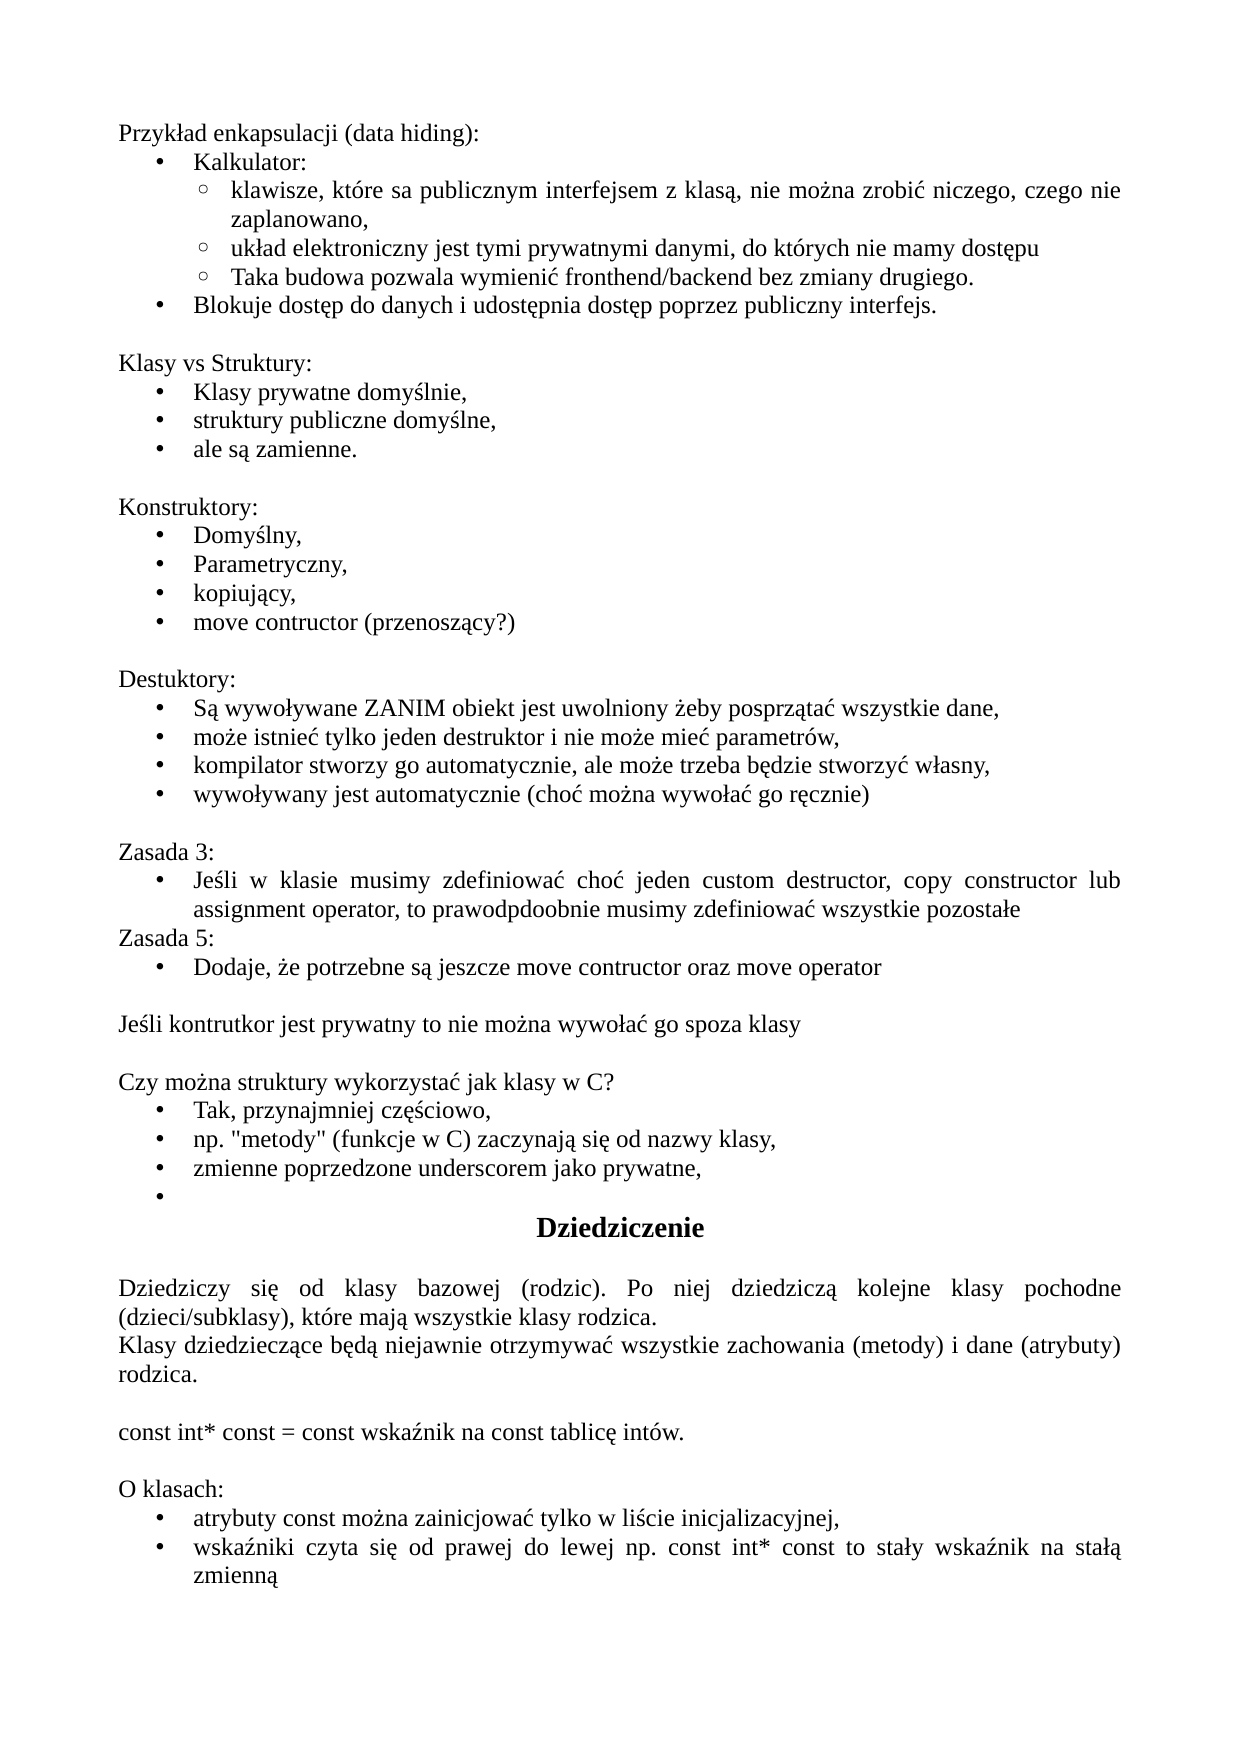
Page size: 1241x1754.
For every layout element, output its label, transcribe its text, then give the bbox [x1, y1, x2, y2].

text Jeśli kontrutkor jest prywatny to nie można wywołać go spoza klasy [118, 1009, 1122, 1038]
list Są wywoływane ZANIM obiekt jest uwolniony żeby posprzątać wszystkie dane, [156, 693, 1122, 722]
list kompilator stworzy go automatycznie, ale może trzeba będzie stworzyć własny, [156, 751, 1122, 779]
text O klasach: [118, 1474, 1122, 1503]
list Klasy prywatne domyślnie, [156, 377, 1122, 406]
text Zasada 5: [118, 923, 1122, 952]
text Klasy vs Struktury: [118, 348, 1122, 377]
list Taka budowa pozwala wymienić fronthend/backend bez zmiany drugiego. [193, 262, 1122, 291]
list wywoływany jest automatycznie (choć można wywołać go ręcznie) [156, 779, 1122, 808]
text Zasada 3: [118, 837, 1122, 866]
list Kalkulator: [156, 147, 1122, 176]
list Tak, przynajmniej częściowo, [156, 1096, 1122, 1124]
text Destuktory: [118, 664, 1122, 693]
list Parametryczny, [156, 549, 1122, 578]
list move contructor (przenoszący?) [156, 607, 1122, 636]
text Przykład enkapsulacji (data hiding): [118, 118, 1122, 147]
list Blokuje dostęp do danych i udostępnia dostęp poprzez publiczny interfejs. [156, 291, 1122, 319]
text Dziedziczenie [118, 1211, 1122, 1244]
text Czy można struktury wykorzystać jak klasy w C? [118, 1067, 1122, 1096]
list Domyślny, [156, 521, 1122, 549]
list wskaźniki czyta się od prawej do lewej np. const int* const to stały wskaźnik na stałą zmienną [156, 1532, 1122, 1589]
list może istnieć tylko jeden destruktor i nie może mieć parametrów, [156, 722, 1122, 751]
list układ elektroniczny jest tymi prywatnymi danymi, do których nie mamy dostępu [193, 233, 1122, 262]
list atrybuty const można zainicjować tylko w liście inicjalizacyjnej, [156, 1503, 1122, 1532]
text const int* const = const wskaźnik na const tablicę intów. [118, 1417, 1122, 1445]
text Dziedziczy się od klasy bazowej (rodzic). Po niej dziedziczą kolejne klasy pochodne (dzieci/subklasy), które mają wszystkie klasy rodzica. [118, 1273, 1122, 1330]
list kopiujący, [156, 578, 1122, 607]
list Dodaje, że potrzebne są jeszcze move contructor oraz move operator [156, 952, 1122, 981]
list ale są zamienne. [156, 434, 1122, 463]
list struktury publiczne domyślne, [156, 406, 1122, 434]
list np. "metody" (funkcje w C) zaczynają się od nazwy klasy, [156, 1124, 1122, 1153]
list Jeśli w klasie musimy zdefiniować choć jeden custom destructor, copy constructor lub assignment operator, to prawodpdoobnie musimy zdefiniować wszystkie pozostałe [156, 866, 1122, 923]
text Konstruktory: [118, 492, 1122, 521]
list zmienne poprzedzone underscorem jako prywatne, [156, 1153, 1122, 1182]
text Klasy dziedzieczące będą niejawnie otrzymywać wszystkie zachowania (metody) i dane (atrybuty) rodzica. [118, 1330, 1122, 1388]
list klawisze, które sa publicznym interfejsem z klasą, nie można zrobić niczego, czego nie zaplanowano, [193, 176, 1122, 233]
